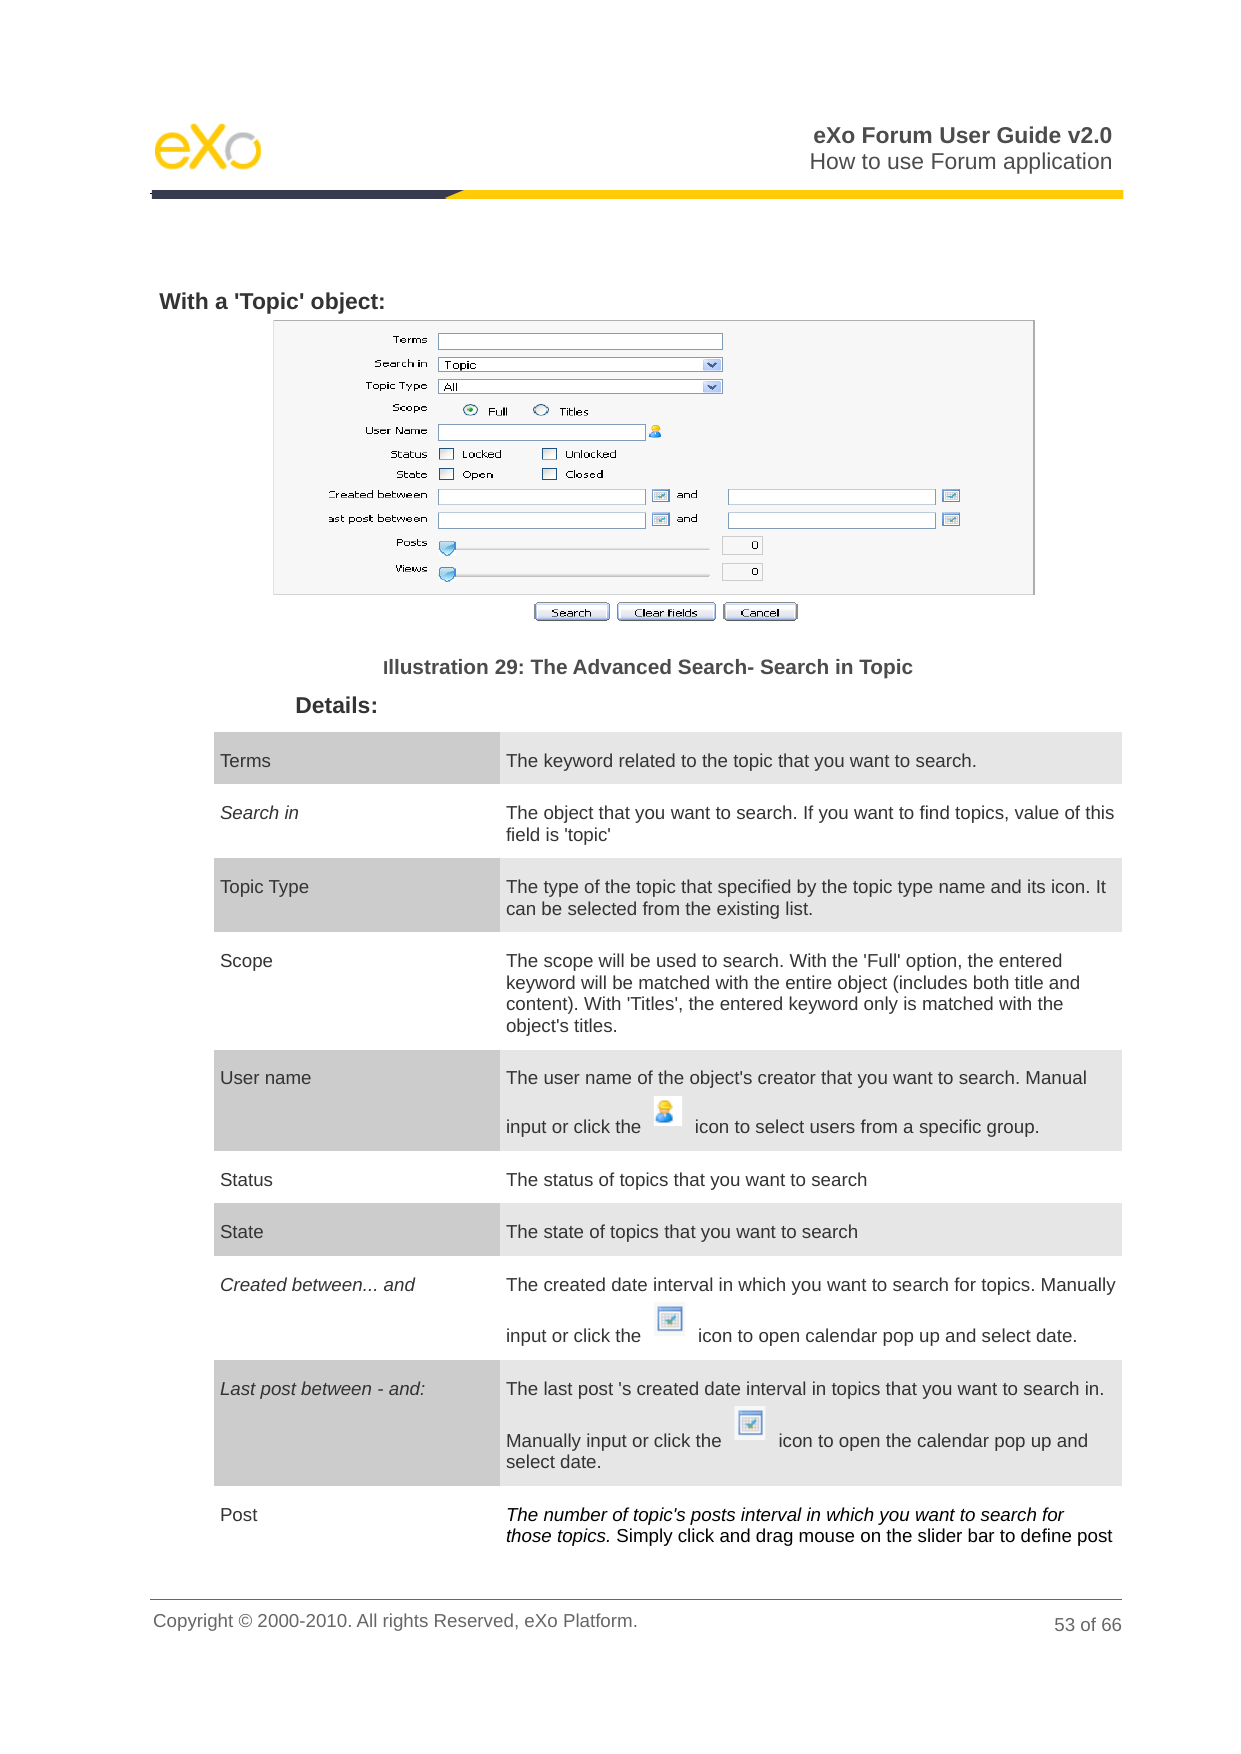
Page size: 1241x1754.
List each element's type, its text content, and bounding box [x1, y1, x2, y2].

picture [273, 319, 1035, 624]
table_header Terms [214, 732, 500, 784]
table_cell Topic Type [214, 858, 500, 932]
table_cell Last post between - and: [214, 1360, 500, 1486]
table_cell The last post 's created date interval in topics that you want to search in. Manually input or click the icon to open the calendar pop up and select date. [500, 1360, 1122, 1486]
table_cell The object that you want to search. If you want to find topics, value of this field is 'topic' [500, 784, 1122, 858]
picture [734, 1406, 766, 1440]
text Details: [295, 319, 1122, 718]
table_cell Post [214, 1486, 500, 1552]
table_cell Status [214, 1151, 500, 1203]
table_cell Search in [214, 784, 500, 858]
table_cell State [214, 1203, 500, 1256]
table_header The keyword related to the topic that you want to search. [500, 732, 1122, 784]
text With a 'Topic' object: [159, 288, 1122, 314]
table_cell User name [214, 1050, 500, 1151]
table_cell Created between... and [214, 1256, 500, 1360]
table_cell Scope [214, 932, 500, 1049]
picture [653, 1302, 686, 1336]
text [232, 319, 273, 394]
picture [653, 1096, 683, 1126]
table_cell The number of topic's posts interval in which you want to search for those topics. Simply click and drag mouse on the slider bar to define post [500, 1486, 1122, 1552]
picture [155, 123, 262, 170]
text Illustration 29: The Advanced Search- Search in Topic [232, 394, 1070, 679]
table_cell The scope will be used to search. With the 'Full' option, the entered keyword will be matched with the entire object (includes both title and content). With 'Titles', the entered keyword only is matched with the object's titles. [500, 932, 1122, 1049]
table_cell The status of topics that you want to search [500, 1151, 1122, 1203]
picture [151, 190, 1124, 199]
table_cell The type of the topic that specified by the topic type name and its icon. It can be selected from the existing list. [500, 858, 1122, 932]
table_cell The state of topics that you want to search [500, 1203, 1122, 1256]
table_cell The user name of the object's creator that you want to search. Manual input or click the icon to select users from a specific group. [500, 1050, 1122, 1151]
table_cell The created date interval in which you want to search for topics. Manually input or click the icon to open calendar pop up and select date. [500, 1256, 1122, 1360]
